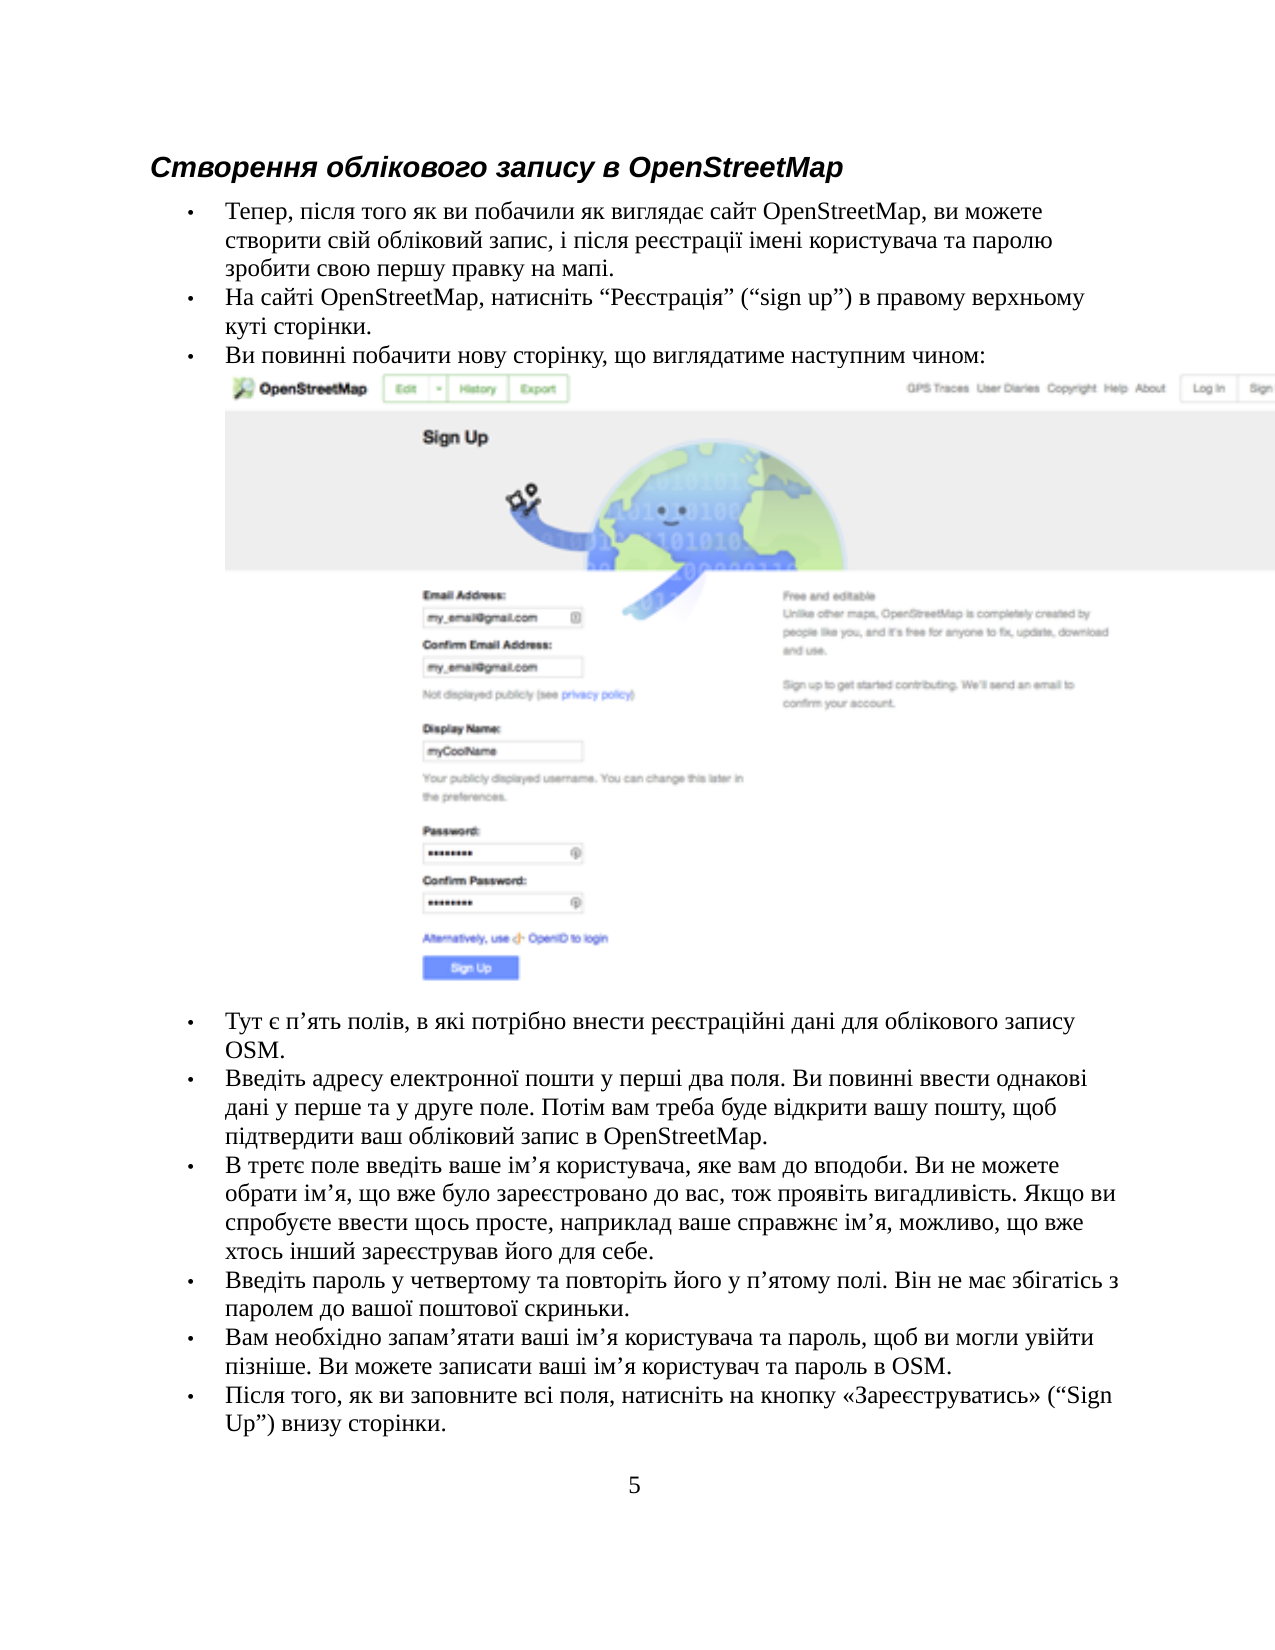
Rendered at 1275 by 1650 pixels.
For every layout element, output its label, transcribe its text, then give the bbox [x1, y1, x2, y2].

subtitle Створення облікового запису в OpenStreetMap [150, 150, 1125, 183]
list Тут є п’ять полів, в які потрібно внести реєстраційні дані для облікового запису OSM. [187, 1006, 1125, 1063]
list Введіть адресу електронної пошти у перші два поля. Ви повинні ввести однакові дані у перше та у друге поле. Потім вам треба буде відкрити вашу пошту, щоб підтвердити ваш обліковий запис в OpenStreetMap. [187, 1063, 1125, 1150]
list Ви повинні побачити нову сторінку, що виглядатиме наступним чином: [187, 340, 1125, 368]
list Тепер, після того як ви побачили як виглядає сайт OpenStreetMap, ви можете створити свій обліковий запис, і після реєстрації імені користувача та паролю зробити свою першу правку на мапі. [187, 196, 1125, 282]
list Вам необхідно запам’ятати ваші ім’я користувача та пароль, щоб ви могли увійти пізніше. Ви можете записати ваші ім’я користувач та пароль в OSM. [187, 1322, 1125, 1380]
list Після того, як ви заповните всі поля, натисніть на кнопку «Зареєструватись» (“Sign Up”) внизу сторінки. [187, 1380, 1125, 1437]
list Введіть пароль у четвертому та повторіть його у п’ятому полі. Він не має збігатісь з паролем до вашої поштової скриньки. [187, 1265, 1125, 1322]
list В третє поле введіть ваше ім’я користувача, яке вам до вподоби. Ви не можете обрати ім’я, що вже було зареєстровано до вас, тож проявіть вигадливість. Якщо ви спробуєте ввести щось просте, наприклад ваше справжнє ім’я, можливо, що вже хтось інший зареєстрував його для себе. [187, 1150, 1125, 1265]
picture [225, 368, 1275, 1006]
list На сайті OpenStreetMap, натисніть “Реєстрація” (“sign up”) в правому верхньому куті сторінки. [187, 282, 1125, 340]
